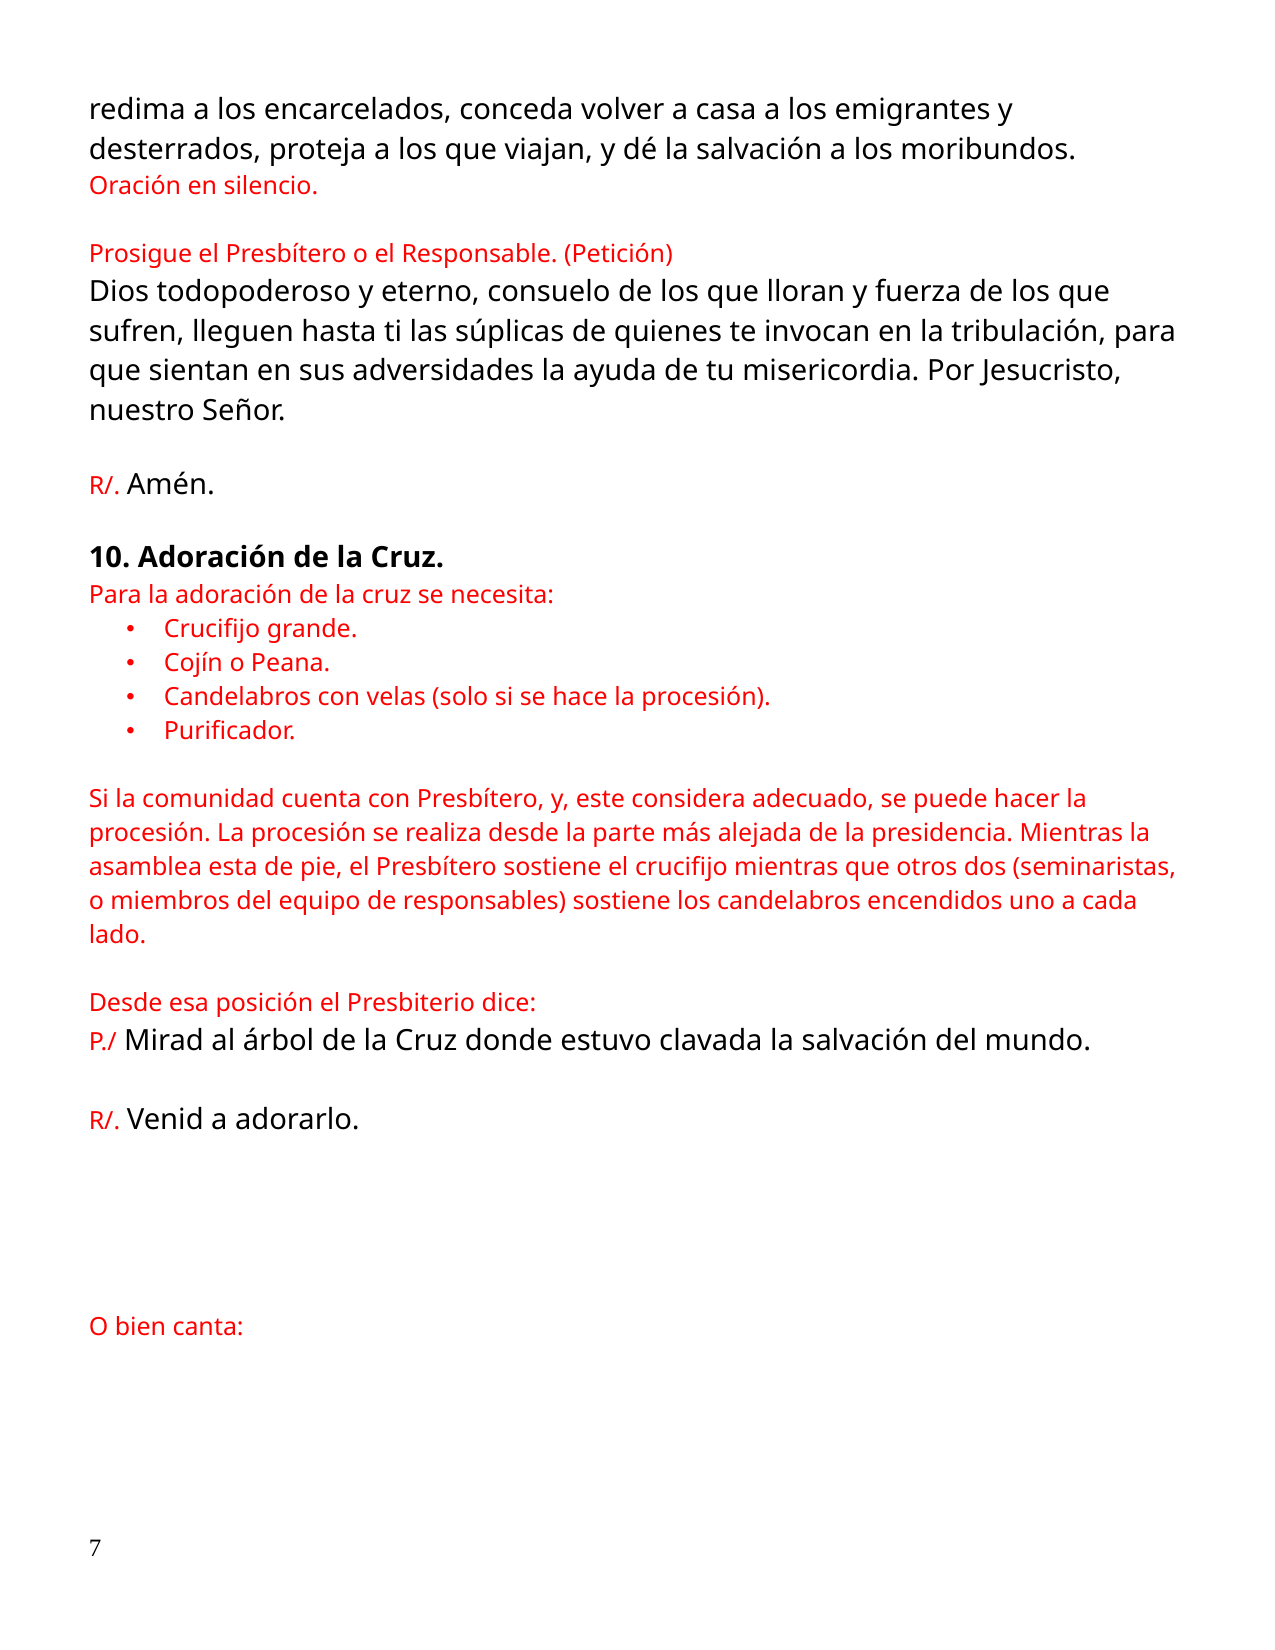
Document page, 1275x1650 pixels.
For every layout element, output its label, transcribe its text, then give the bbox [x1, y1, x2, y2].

text Dios todopoderoso y eterno, consuelo de los que lloran y fuerza de los que sufren, lleguen hasta ti las súplicas de quienes te invocan en la tribulación, para que sientan en sus adversidades la ayuda de tu misericordia. Por Jesucristo, nuestro Señor. [88, 270, 1186, 429]
list Purificador. [126, 713, 1186, 747]
text Oración en silencio. [88, 168, 1186, 202]
list Cojín o Peana. [126, 644, 1186, 678]
text Desde esa posición el Presbiterio dice: [88, 985, 1186, 1019]
text redima a los encarcelados, conceda volver a casa a los emigrantes y desterrados, proteja a los que viajan, y dé la salvación a los moribundos. [88, 88, 1186, 168]
text R/. Amén. [88, 463, 1186, 503]
text R/. Venid a adorarlo. [88, 1098, 1186, 1138]
text Si la comunidad cuenta con Presbítero, y, este considera adecuado, se puede hacer la procesión. La procesión se realiza desde la parte más alejada de la presidencia. Mientras la asamblea esta de pie, el Presbítero sostiene el crucifijo mientras que otros dos (seminaristas, o miembros del equipo de responsables) sostiene los candelabros encendidos uno a cada lado. [88, 781, 1186, 951]
text Para la adoración de la cruz se necesita: [88, 576, 1186, 610]
text O bien canta: [88, 1308, 1186, 1343]
text 10. Adoración de la Cruz. [88, 537, 1186, 576]
text P./ Mirad al árbol de la Cruz donde estuvo clavada la salvación del mundo. [88, 1019, 1186, 1059]
list Candelabros con velas (solo si se hace la procesión). [126, 678, 1186, 713]
list Crucifijo grande. [126, 610, 1186, 644]
text Prosigue el Presbítero o el Responsable. (Petición) [88, 236, 1186, 270]
